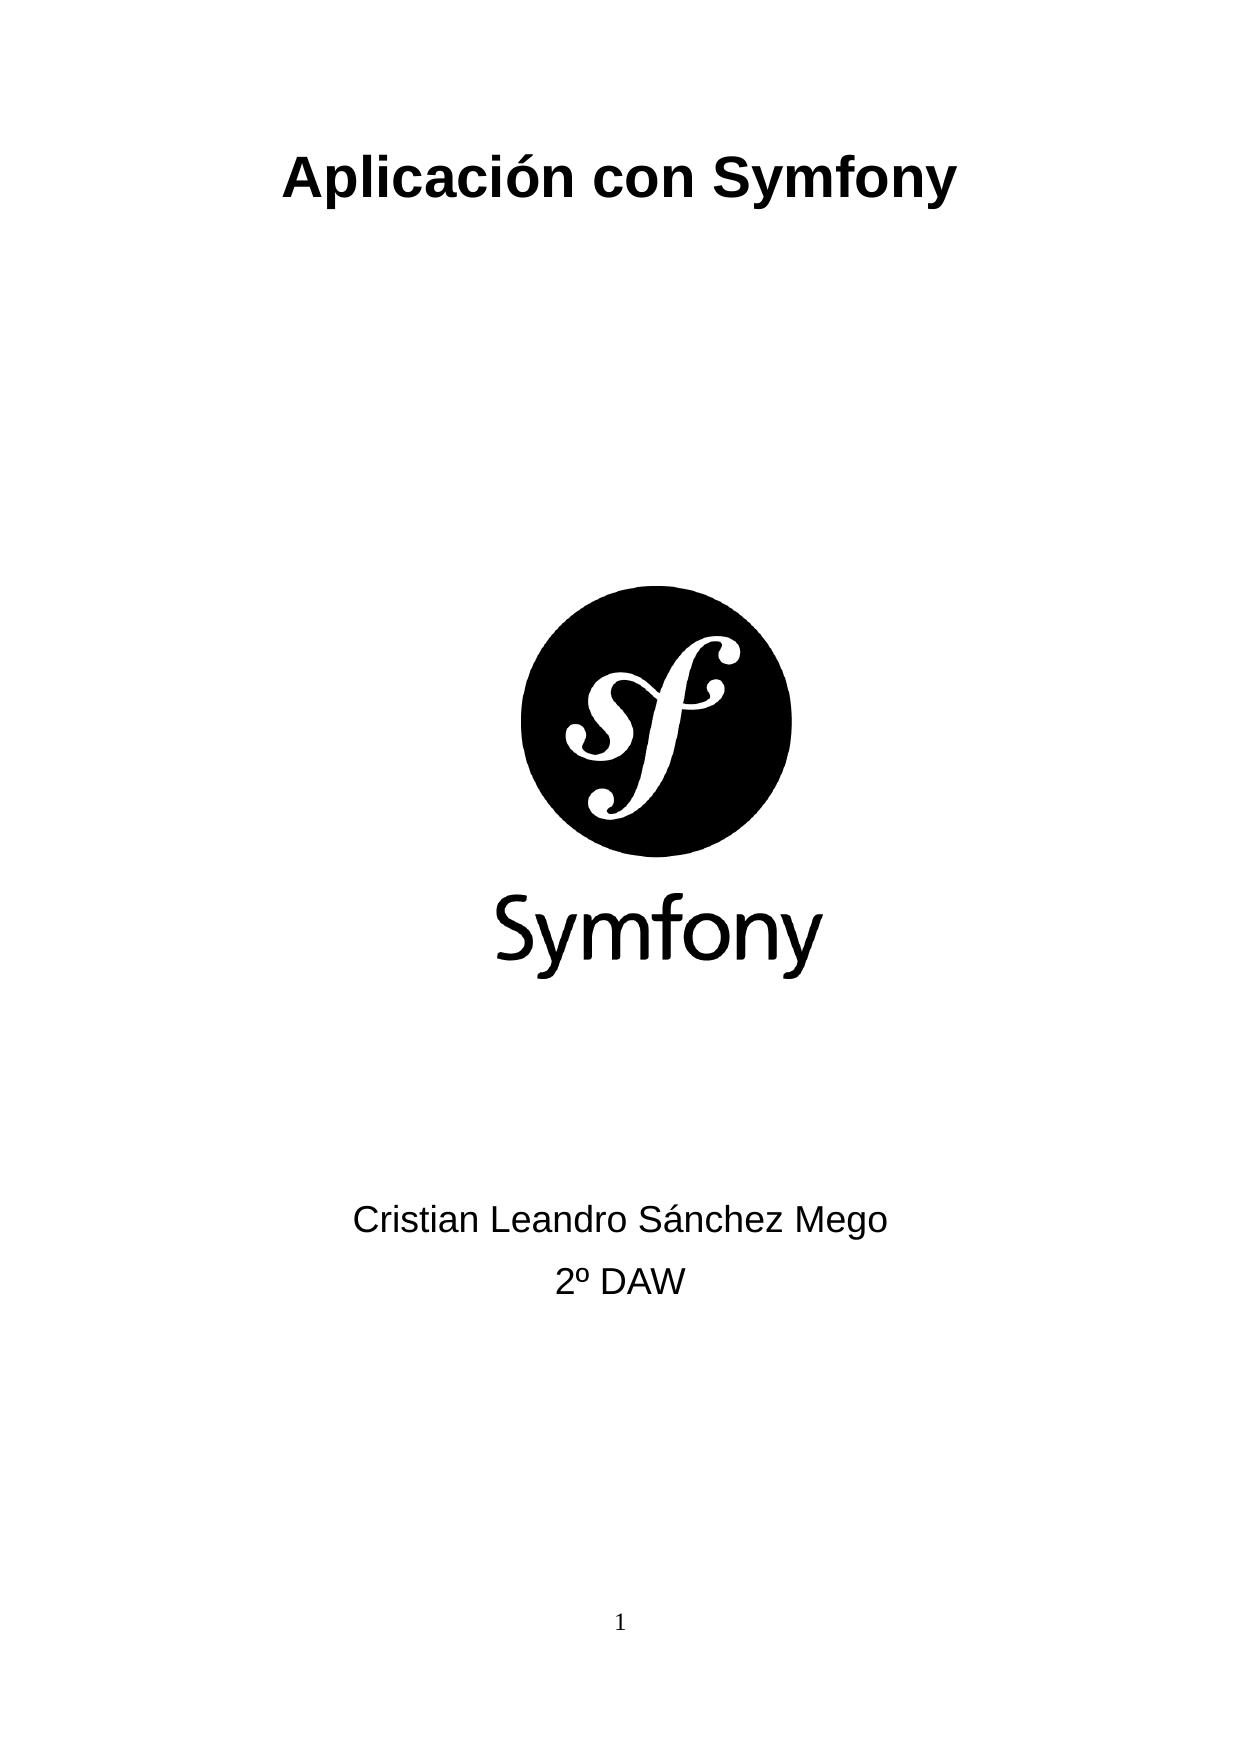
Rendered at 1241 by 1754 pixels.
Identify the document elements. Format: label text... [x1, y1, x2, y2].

picture [223, 548, 1093, 1012]
subtitle Cristian Leandro Sánchez Mego [118, 1198, 1122, 1241]
title Aplicación con Symfony [118, 143, 1122, 210]
subtitle 2º DAW [118, 1259, 1122, 1303]
